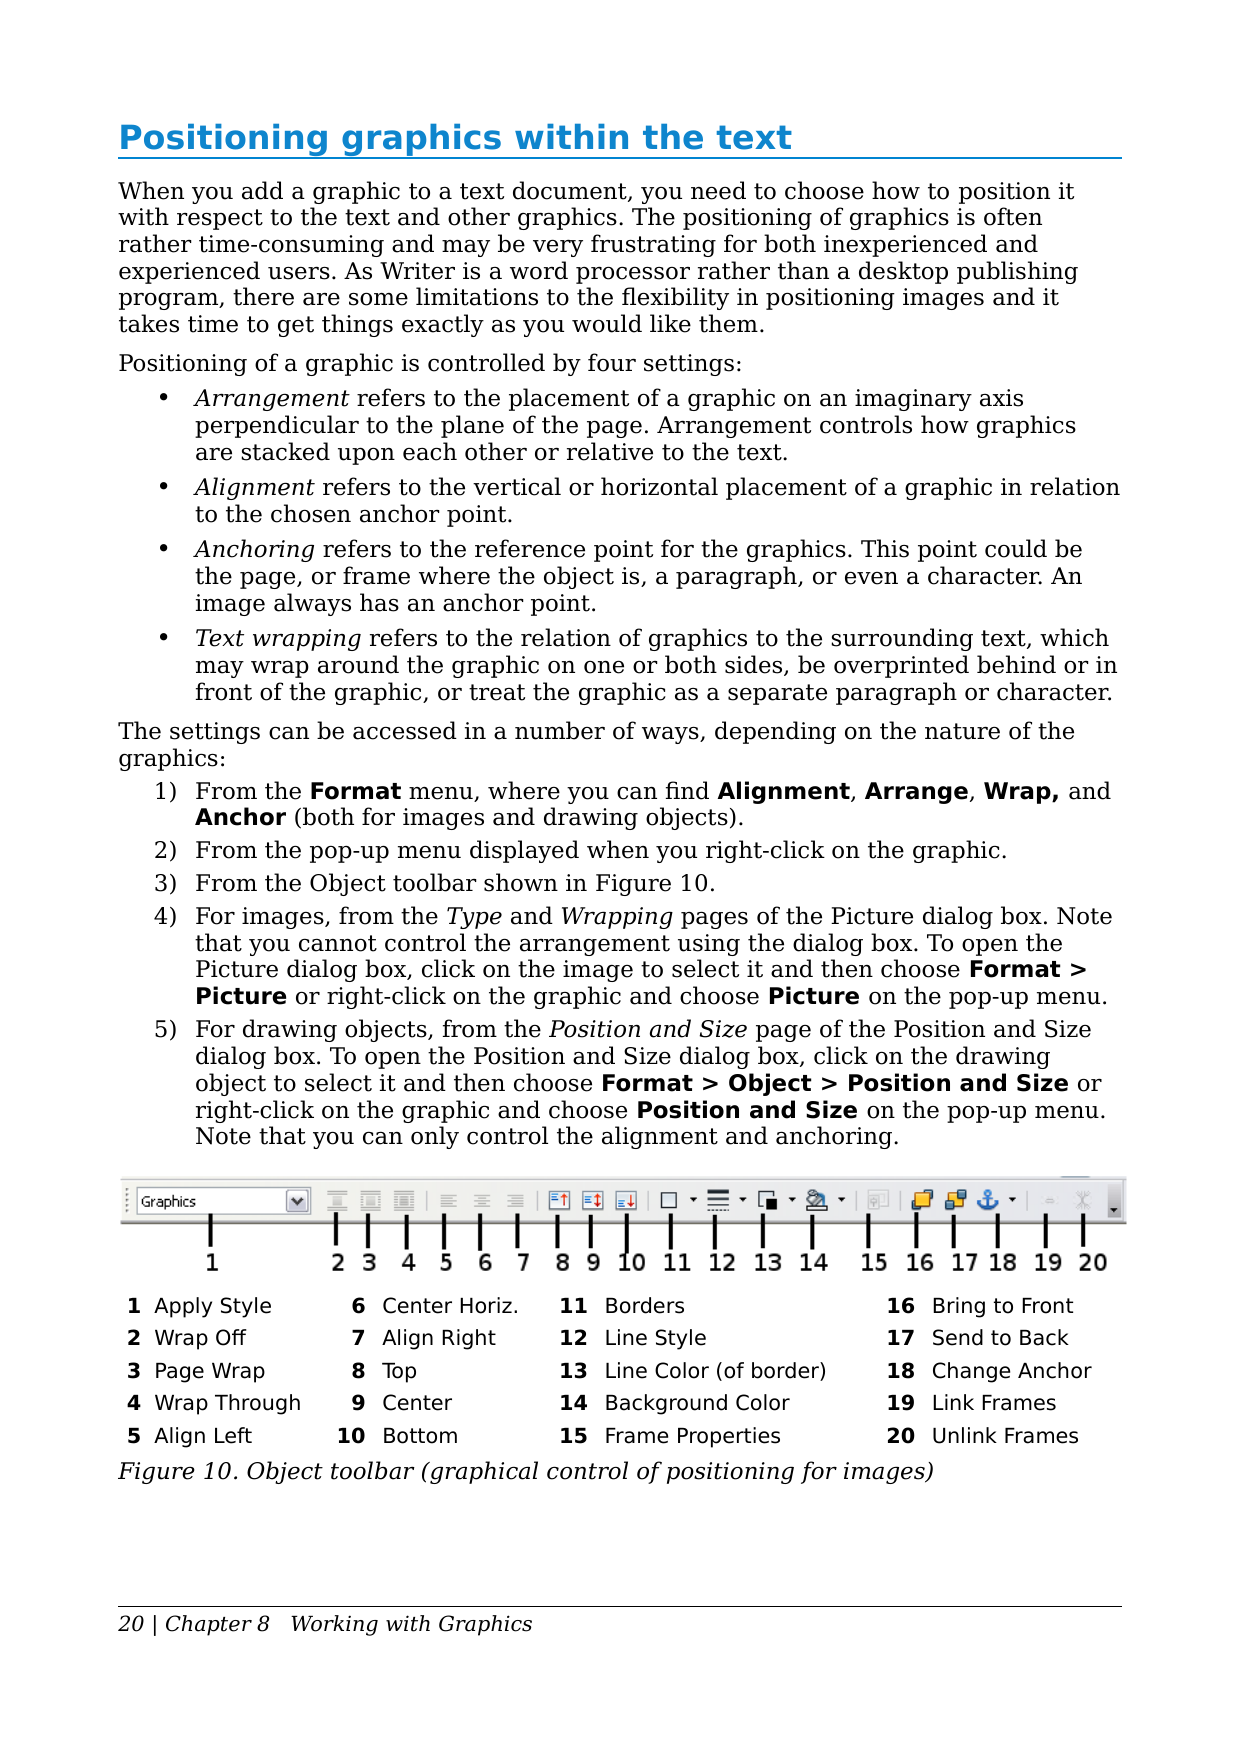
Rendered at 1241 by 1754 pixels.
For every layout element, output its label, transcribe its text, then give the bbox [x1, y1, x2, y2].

table_cell Line Color (of border) [596, 1355, 873, 1387]
table_cell Unlink Frames [923, 1420, 1127, 1452]
picture [118, 1175, 1128, 1283]
list For drawing objects, from the Position and Size page of the Position and Size dialog box. To open the Position and Size dialog box, click on the drawing object to select it and then choose Format > Object > Position and Size or right-click on the graphic and choose Position and Size on the pop-up menu. Note that you can only control the alignment and anchoring. [177, 1016, 1122, 1150]
table_cell 8 [331, 1355, 374, 1387]
text When you add a graphic to a text document, you need to choose how to position it with respect to the text and other graphics. The positioning of graphics is often rather time-consuming and may be very frustrating for both inexperienced and experienced users. As Writer is a word processor rather than a desktop publishing program, there are some limitations to the flexibility in positioning images and it takes time to get things exactly as you would like them. [118, 178, 1122, 338]
list Arrangement refers to the placement of a graphic on an imaginary axis perpendicular to the plane of the page. Arrangement controls how graphics are stacked upon each other or relative to the text. [156, 383, 1122, 466]
table_header 1 [118, 1290, 146, 1322]
table_cell Link Frames [923, 1387, 1127, 1420]
list The settings can be accessed in a number of ways, depending on the nature of the graphics: [118, 718, 1122, 771]
table_cell Wrap Off [146, 1322, 331, 1355]
text Figure 10. Object toolbar (graphical control of positioning for images) [118, 1458, 1127, 1485]
list Anchoring refers to the reference point for the graphics. This point could be the page, or frame where the object is, a paragraph, or even a character. An image always has an anchor point. [156, 534, 1122, 617]
table_header Apply Style [146, 1290, 331, 1322]
table_cell Center [374, 1387, 554, 1420]
table_cell 7 [331, 1322, 374, 1355]
table_cell 9 [331, 1387, 374, 1420]
list From the Object toolbar shown in Figure 10. [177, 870, 1122, 897]
table_cell 13 [554, 1355, 596, 1387]
table_cell 4 [118, 1387, 146, 1420]
table_cell 15 [554, 1420, 596, 1452]
table_cell Line Style [596, 1322, 873, 1355]
table_cell 3 [118, 1355, 146, 1387]
subtitle Positioning graphics within the text [118, 118, 1122, 157]
table_cell Top [374, 1355, 554, 1387]
list Positioning of a graphic is controlled by four settings: [118, 350, 1122, 377]
table_cell Align Right [374, 1322, 554, 1355]
table_cell 2 [118, 1322, 146, 1355]
table_header 6 [331, 1290, 374, 1322]
table_cell 5 [118, 1420, 146, 1452]
table_cell Background Color [596, 1387, 873, 1420]
table_header 16 [873, 1290, 923, 1322]
table_cell Change Anchor [923, 1355, 1127, 1387]
list From the Format menu, where you can find Alignment, Arrange, Wrap, and Anchor (both for images and drawing objects). [177, 778, 1122, 831]
table_cell 10 [331, 1420, 374, 1452]
list For images, from the Type and Wrapping pages of the Picture dialog box. Note that you cannot control the arrangement using the dialog box. To open the Picture dialog box, click on the image to select it and then choose Format > Picture or right-click on the graphic and choose Picture on the pop-up menu. [177, 903, 1122, 1010]
table_cell Wrap Through [146, 1387, 331, 1420]
table_header Center Horiz. [374, 1290, 554, 1322]
table_cell 18 [873, 1355, 923, 1387]
table_cell 14 [554, 1387, 596, 1420]
table_cell 20 [873, 1420, 923, 1452]
table_cell Frame Properties [596, 1420, 873, 1452]
list Text wrapping refers to the relation of graphics to the surrounding text, which may wrap around the graphic on one or both sides, be overprinted behind or in front of the graphic, or treat the graphic as a separate paragraph or character. [156, 623, 1122, 706]
table_cell 19 [873, 1387, 923, 1420]
table_header Borders [596, 1290, 873, 1322]
table_header Bring to Front [923, 1290, 1127, 1322]
table_cell Bottom [374, 1420, 554, 1452]
table_cell 12 [554, 1322, 596, 1355]
table_header 11 [554, 1290, 596, 1322]
list From the pop-up menu displayed when you right-click on the graphic. [177, 837, 1122, 864]
table_cell Send to Back [923, 1322, 1127, 1355]
list Alignment refers to the vertical or horizontal placement of a graphic in relation to the chosen anchor point. [156, 472, 1122, 528]
table_cell Page Wrap [146, 1355, 331, 1387]
table_cell Align Left [146, 1420, 331, 1452]
table_cell 17 [873, 1322, 923, 1355]
